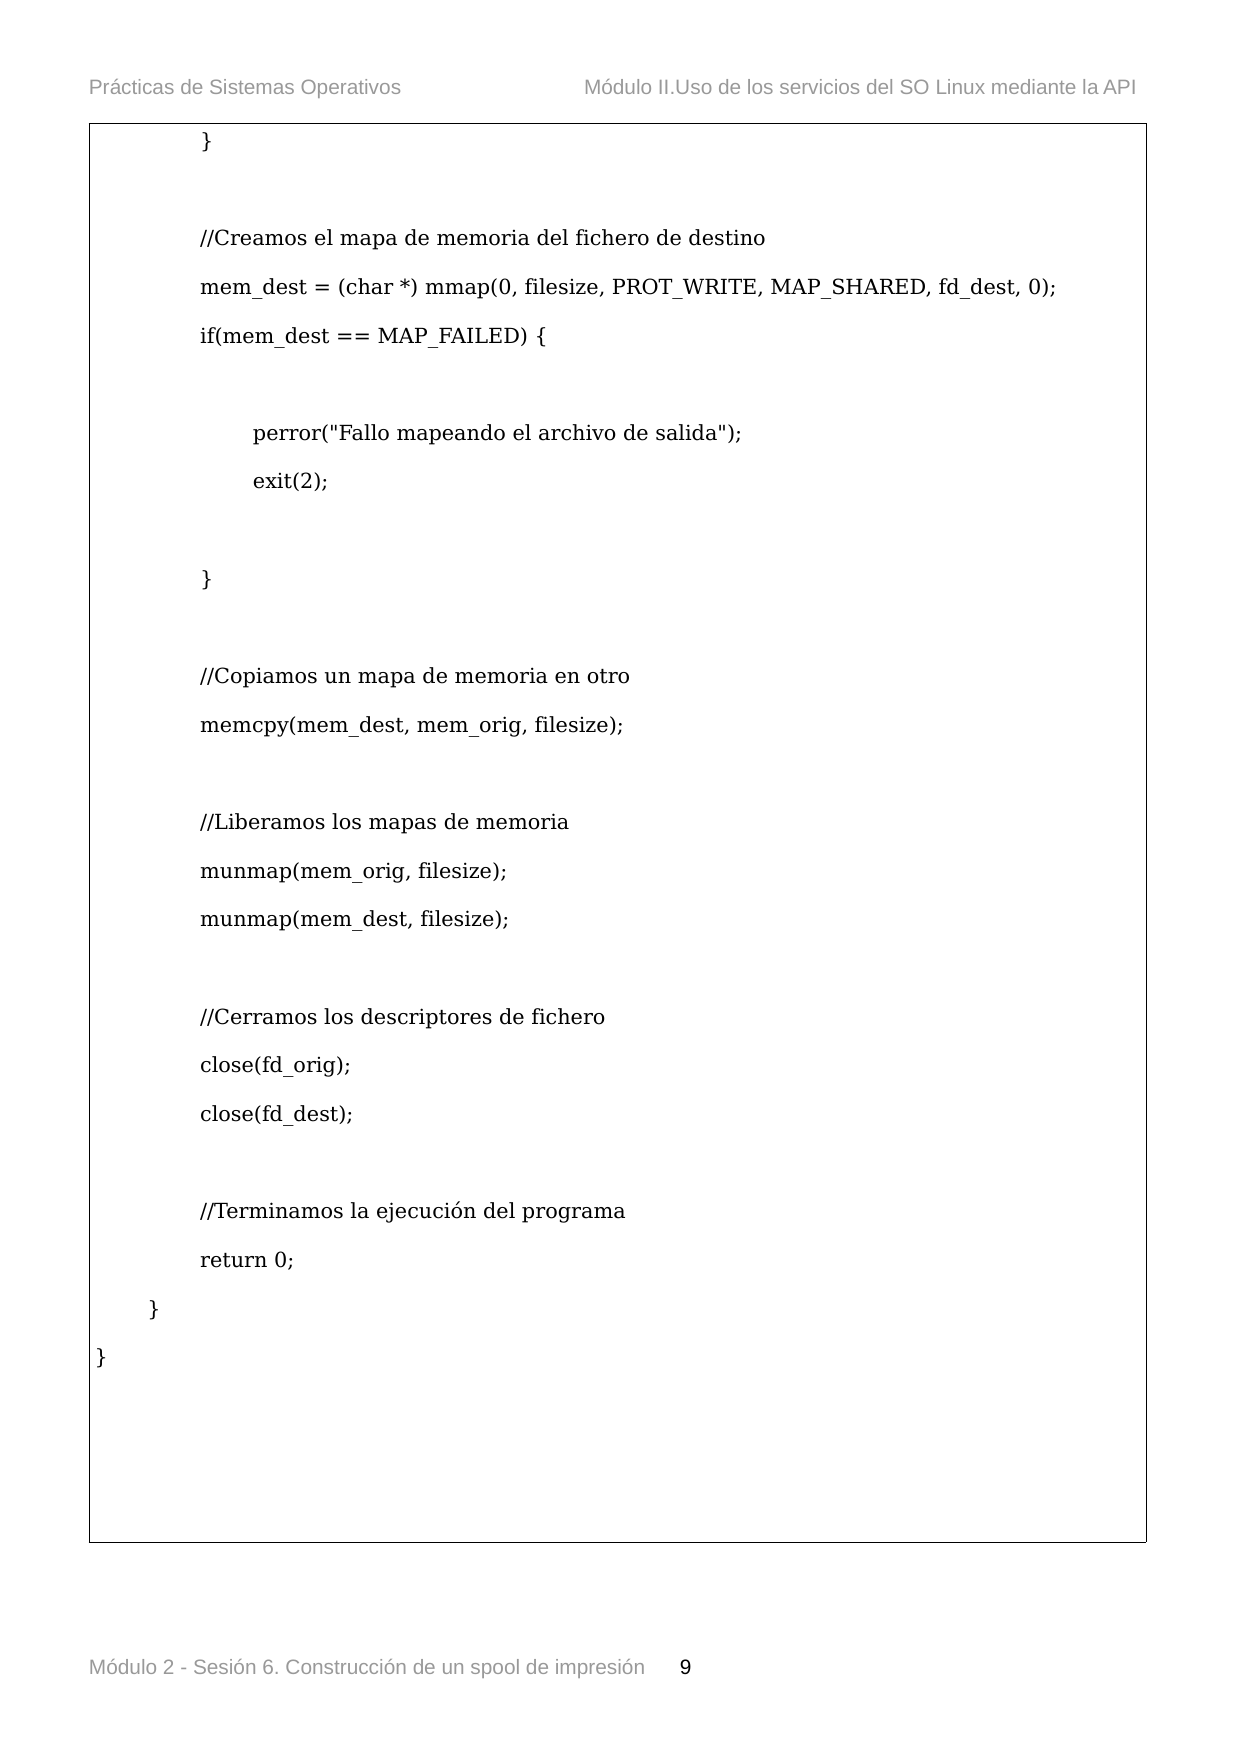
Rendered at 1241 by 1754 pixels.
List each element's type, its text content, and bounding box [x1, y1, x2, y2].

table_header } //Creamos el mapa de memoria del fichero de destino mem_dest = (char *) mmap(0, filesize, PROT_WRITE, MAP_SHARED, fd_dest, 0); if(mem_dest == MAP_FAILED) { perror("Fallo mapeando el archivo de salida"); exit(2); } //Copiamos un mapa de memoria en otro memcpy(mem_dest, mem_orig, filesize); //Liberamos los mapas de memoria munmap(mem_orig, filesize); munmap(mem_dest, filesize); //Cerramos los descriptores de fichero close(fd_orig); close(fd_dest); //Terminamos la ejecución del programa return 0; } } [90, 124, 1146, 1542]
